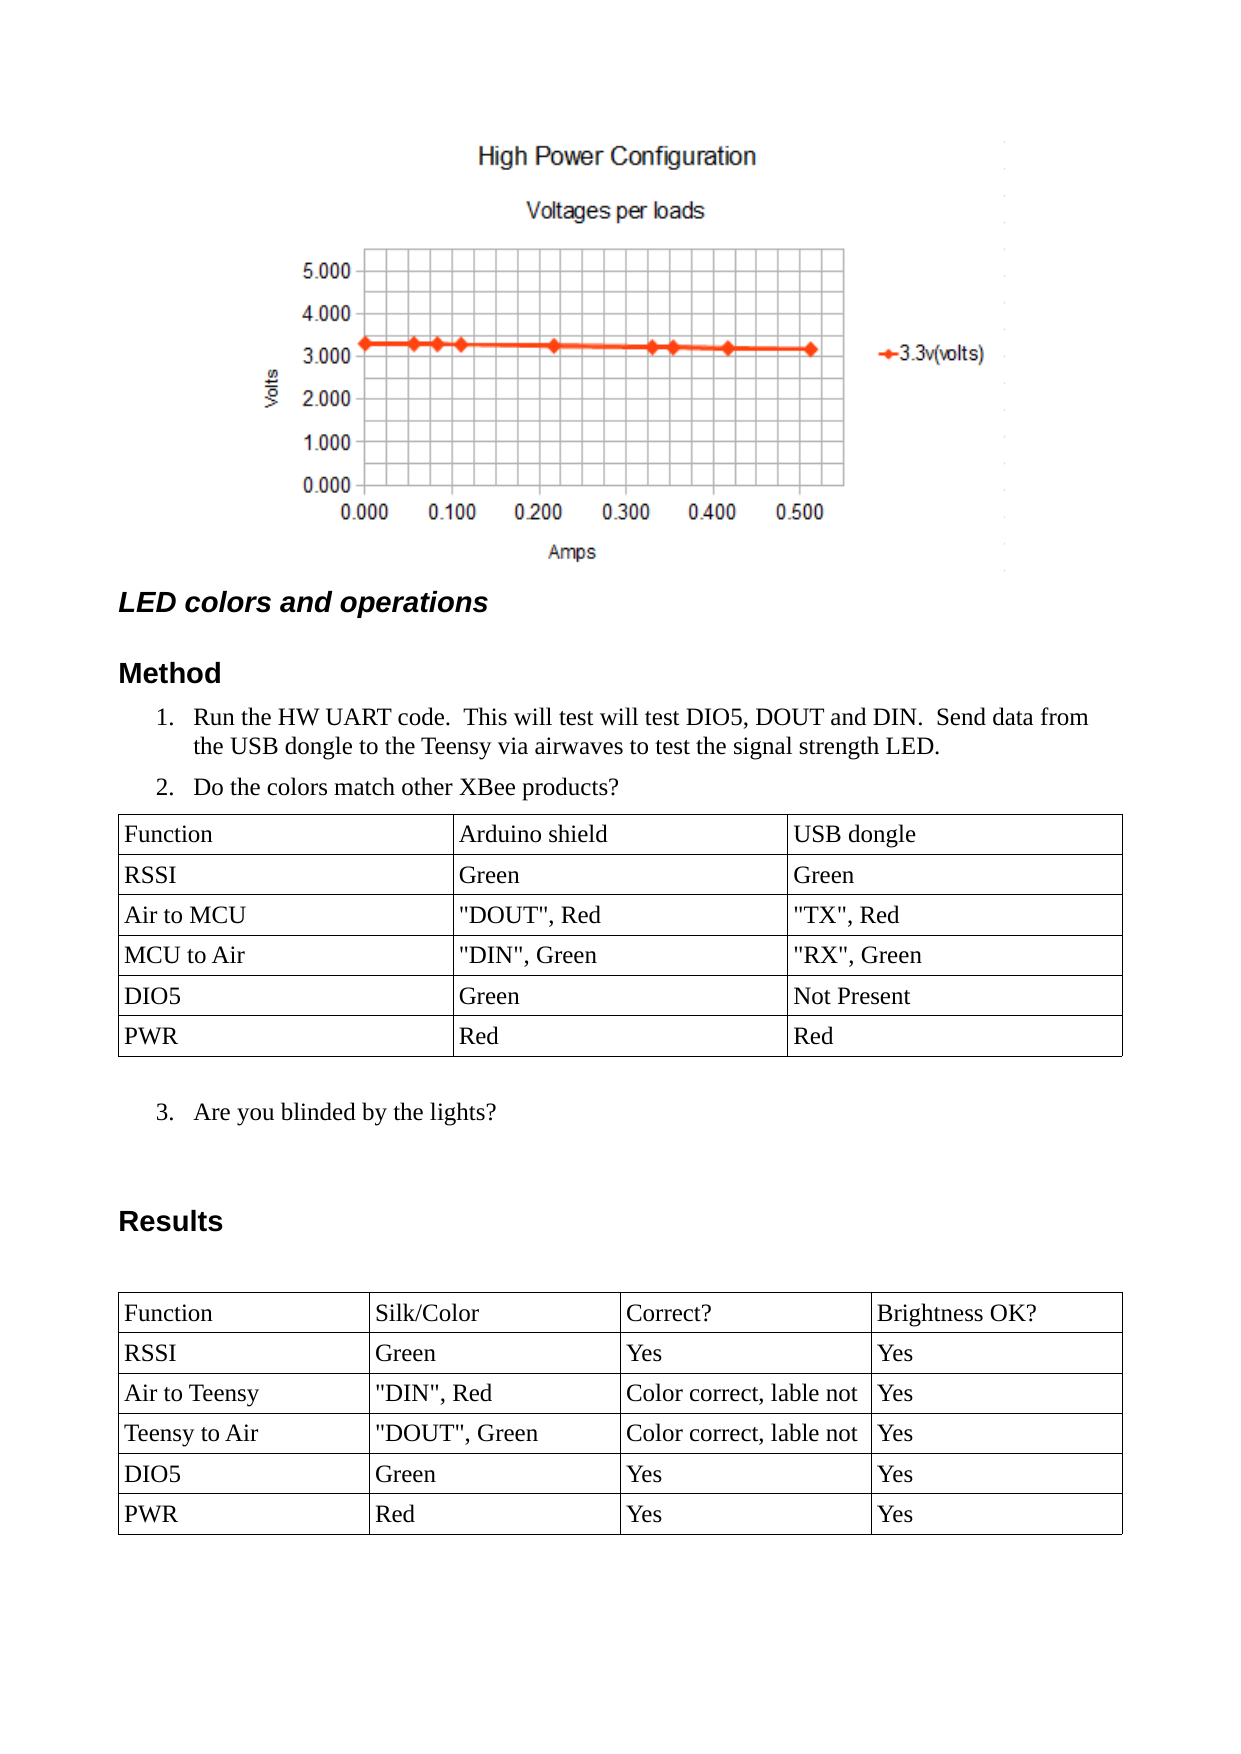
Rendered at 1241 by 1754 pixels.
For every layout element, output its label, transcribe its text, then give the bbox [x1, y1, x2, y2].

table_cell Green [454, 855, 787, 894]
table_header USB dongle [788, 815, 1122, 854]
subtitle Results [118, 1204, 1122, 1238]
table_cell Red [370, 1494, 620, 1534]
table_header Correct? [621, 1293, 871, 1332]
table_cell Color correct, lable not [621, 1414, 871, 1453]
table_cell "DOUT", Green [370, 1414, 620, 1453]
table_cell "DIN", Green [454, 936, 787, 975]
table_cell "TX", Red [788, 895, 1122, 935]
table_cell Yes [872, 1333, 1122, 1372]
table_cell Yes [621, 1454, 871, 1493]
table_cell RSSI [119, 1333, 369, 1372]
table_cell "DOUT", Red [454, 895, 787, 935]
table_cell Yes [872, 1454, 1122, 1493]
table_cell MCU to Air [119, 936, 453, 975]
table_header Function [119, 815, 453, 854]
table_cell Yes [621, 1333, 871, 1372]
table_cell Air to MCU [119, 895, 453, 935]
table_cell "RX", Green [788, 936, 1122, 975]
table_cell Green [454, 976, 787, 1015]
table_header Function [119, 1293, 369, 1332]
table_cell Yes [872, 1414, 1122, 1453]
table_cell Red [454, 1016, 787, 1056]
table_cell "DIN", Red [370, 1374, 620, 1413]
table_cell Green [788, 855, 1122, 894]
table_header Brightness OK? [872, 1293, 1122, 1332]
table_cell Not Present [788, 976, 1122, 1015]
table_cell Yes [872, 1494, 1122, 1534]
table_cell Yes [872, 1374, 1122, 1413]
table_cell Green [370, 1333, 620, 1372]
table_cell Color correct, lable not [621, 1374, 871, 1413]
table_cell DIO5 [119, 1454, 369, 1493]
list Do the colors match other XBee products? [156, 772, 1122, 801]
table_cell PWR [119, 1494, 369, 1534]
list Run the HW UART code. This will test will test DIO5, DOUT and DIN. Send data from the USB dongle to the Teensy via airwaves to test the signal strength LED. [156, 702, 1122, 760]
table_cell Red [788, 1016, 1122, 1056]
table_cell PWR [119, 1016, 453, 1056]
table_cell Air to Teensy [119, 1374, 369, 1413]
subtitle Method [118, 656, 1122, 690]
list Are you blinded by the lights? [156, 1097, 1122, 1126]
subtitle LED colors and operations [118, 118, 1122, 619]
table_header Arduino shield [454, 815, 787, 854]
table_cell Green [370, 1454, 620, 1493]
table_header Silk/Color [370, 1293, 620, 1332]
table_cell Teensy to Air [119, 1414, 369, 1453]
table_cell DIO5 [119, 976, 453, 1015]
table_cell Yes [621, 1494, 871, 1534]
table_cell RSSI [119, 855, 453, 894]
